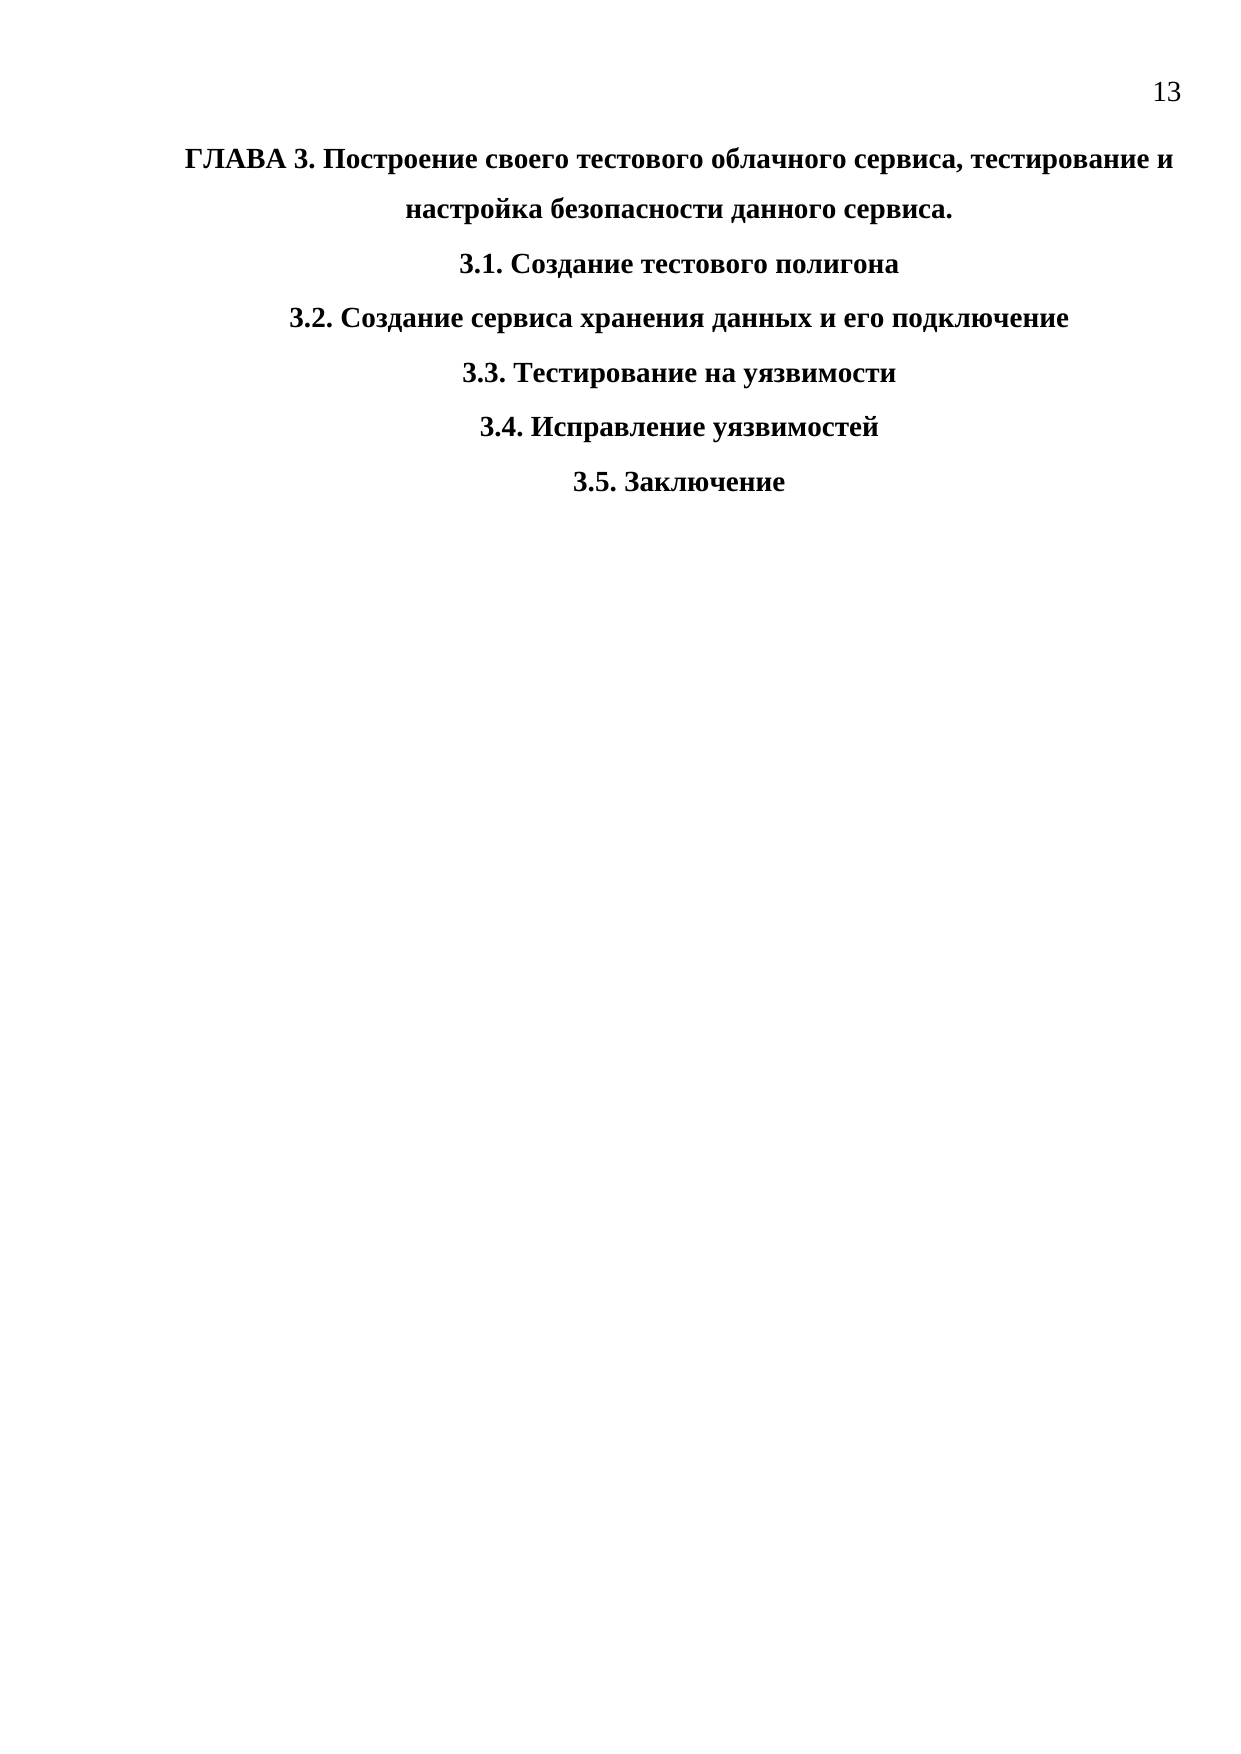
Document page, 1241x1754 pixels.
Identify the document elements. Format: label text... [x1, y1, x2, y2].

subtitle ГЛАВА 3. Построение своего тестового облачного сервиса, тестирование и настройка безопасности данного сервиса. [177, 141, 1181, 225]
subtitle 3.1. Создание тестового полигона [177, 246, 1181, 279]
subtitle 3.4. Исправление уязвимостей [177, 409, 1181, 443]
subtitle 3.5. Заключение [177, 464, 1181, 497]
subtitle 3.2. Создание сервиса хранения данных и его подключение [177, 300, 1181, 334]
subtitle 3.3. Тестирование на уязвимости [177, 355, 1181, 388]
